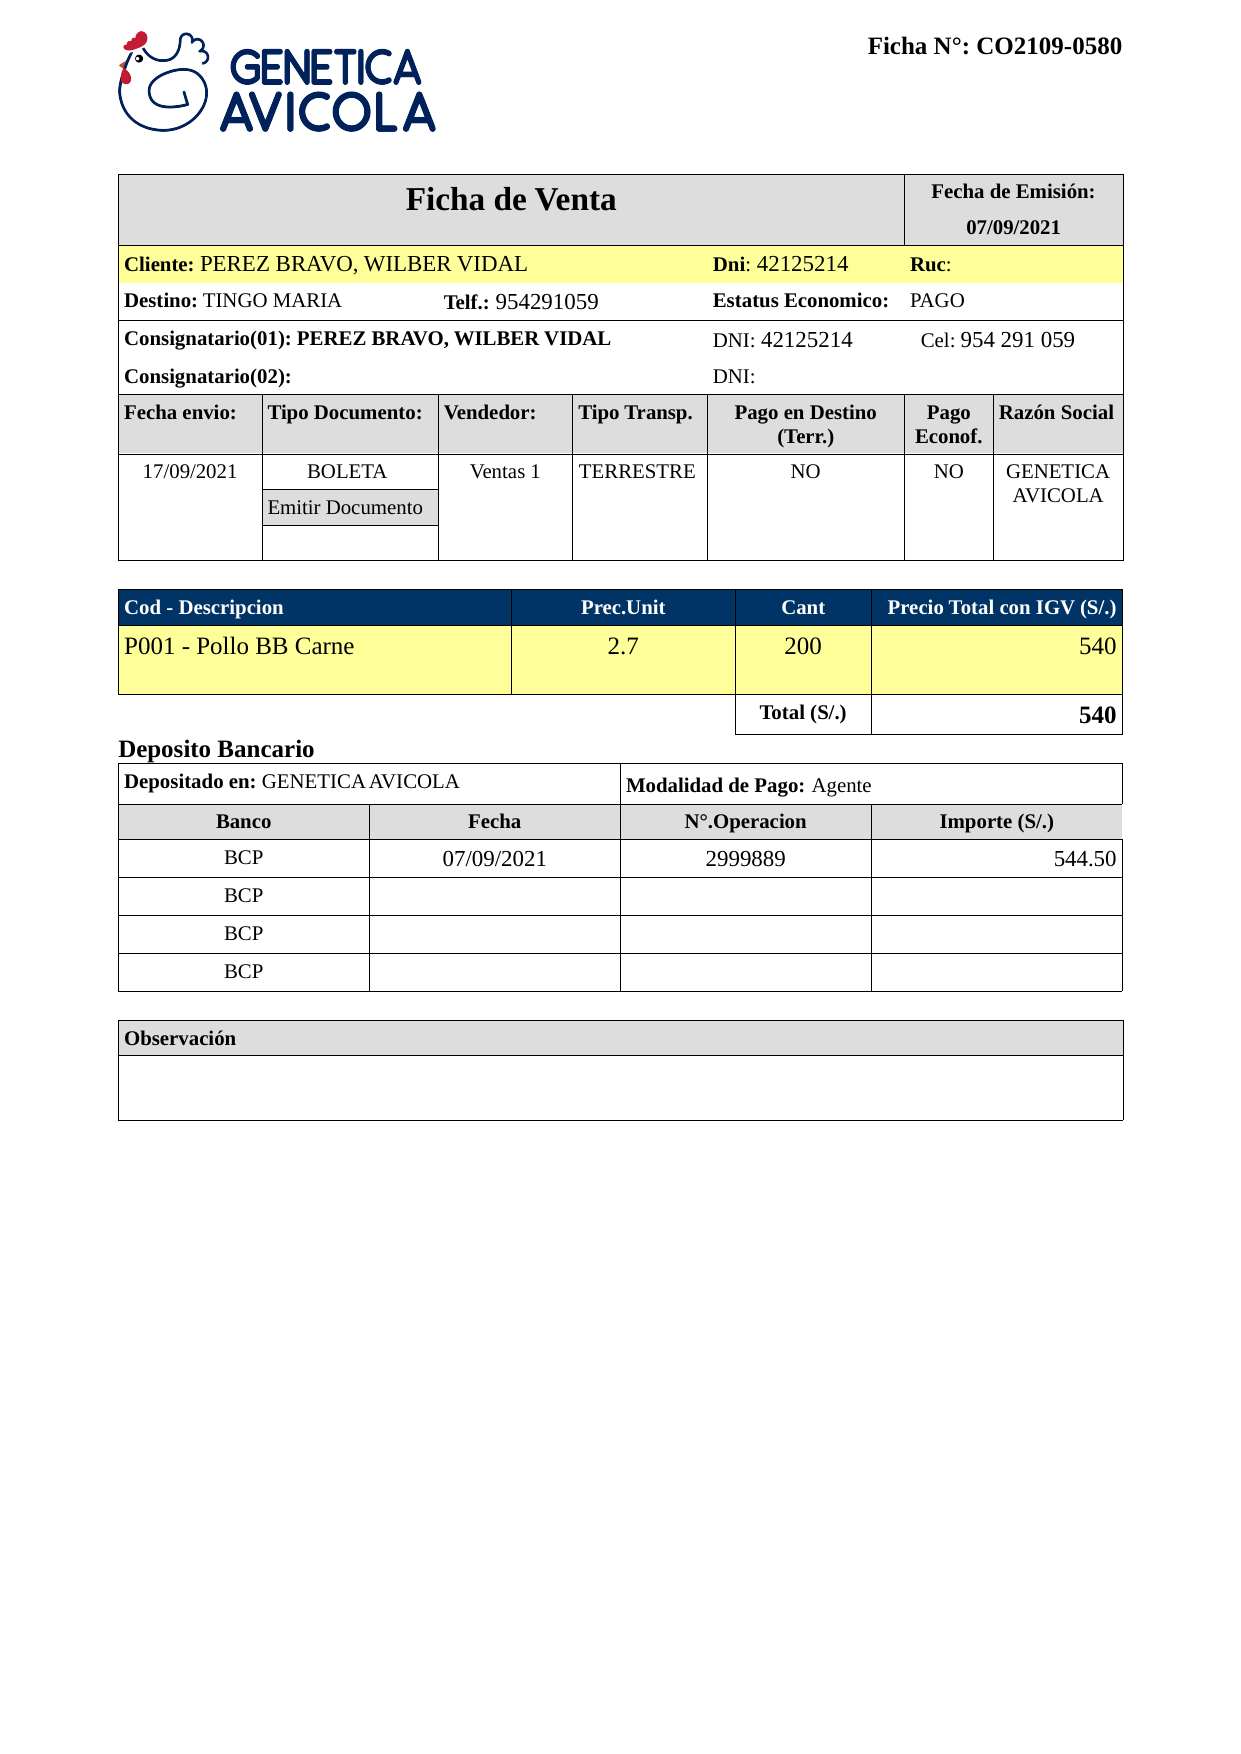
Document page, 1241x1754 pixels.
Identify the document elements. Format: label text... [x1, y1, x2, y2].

table_cell Ruc: [904, 246, 1123, 283]
table_cell DNI: 42125214 [707, 321, 915, 358]
table_cell 07/09/2021 [905, 209, 1123, 245]
table_cell 544.50 [872, 840, 1122, 877]
table_cell DNI: [707, 358, 1123, 394]
table_cell PAGO [904, 283, 1123, 320]
table_cell [872, 878, 1122, 915]
table_cell Tipo Documento: [263, 395, 438, 453]
table_cell TERRESTRE [573, 455, 707, 560]
table_header Precio Total con IGV (S/.) [872, 590, 1122, 625]
text Deposito Bancario [118, 734, 1122, 763]
table_cell NO [708, 455, 904, 560]
table_cell Total (S/.) [736, 695, 871, 734]
table_cell Telf.: 954291059 [438, 283, 707, 320]
table_cell 200 [736, 626, 871, 694]
table_header Fecha de Emisión: [905, 175, 1123, 209]
table_header Prec.Unit [512, 590, 735, 625]
table_cell [621, 916, 871, 953]
table_cell [511, 695, 735, 734]
table_header Cant [736, 590, 871, 625]
table_cell Vendedor: [439, 395, 572, 453]
table_cell [119, 1056, 1123, 1119]
table_cell BCP [119, 954, 369, 991]
table_cell [621, 878, 871, 915]
table_cell Consignatario(01): PEREZ BRAVO, WILBER VIDAL [119, 321, 707, 358]
picture [118, 31, 436, 132]
table_cell [370, 916, 620, 953]
table_header Observación [119, 1021, 1123, 1055]
table_cell [621, 954, 871, 991]
table_cell BCP [119, 878, 369, 915]
table_cell Importe (S/.) [872, 805, 1122, 839]
table_cell Dni: 42125214 [707, 246, 904, 283]
table_cell GENETICA AVICOLA [994, 455, 1123, 560]
table_cell Pago Econof. [905, 395, 993, 453]
table_cell NO [905, 455, 993, 560]
table_cell 07/09/2021 [370, 840, 620, 877]
table_header Depositado en: GENETICA AVICOLA [119, 764, 620, 803]
table_cell Pago en Destino (Terr.) [708, 395, 904, 453]
table_cell P001 - Pollo BB Carne [119, 626, 511, 694]
table_header Ficha de Venta [119, 175, 904, 245]
table_header Modalidad de Pago: Agente [621, 764, 1122, 803]
table_cell Cliente: PEREZ BRAVO, WILBER VIDAL [119, 246, 707, 283]
table_cell BOLETA [263, 455, 438, 489]
table_cell Consignatario(02): [119, 358, 707, 394]
table_cell BCP [119, 916, 369, 953]
table_cell Tipo Transp. [573, 395, 707, 453]
table_cell 2999889 [621, 840, 871, 877]
table_cell Razón Social [994, 395, 1123, 453]
table_cell 2.7 [512, 626, 735, 694]
table_cell [872, 916, 1122, 953]
table_cell 540 [872, 695, 1122, 734]
table_cell Cel: 954 291 059 [915, 321, 1123, 358]
table_cell 540 [872, 626, 1122, 694]
table_cell Emitir Documento [263, 490, 438, 525]
table_header Cod - Descripcion [119, 590, 511, 625]
table_cell BCP [119, 840, 369, 877]
table_cell 17/09/2021 [119, 455, 262, 560]
table_cell Destino: TINGO MARIA [119, 283, 438, 320]
table_cell Fecha envio: [119, 395, 262, 453]
table_cell Banco [119, 805, 369, 839]
table_cell [370, 878, 620, 915]
table_cell Ventas 1 [439, 455, 572, 560]
table_cell [370, 954, 620, 991]
table_cell Fecha [370, 805, 620, 839]
table_cell [118, 695, 511, 734]
table_cell [872, 954, 1122, 991]
table_cell Estatus Economico: [707, 283, 904, 320]
table_cell [263, 526, 438, 560]
table_cell N°.Operacion [621, 805, 871, 839]
